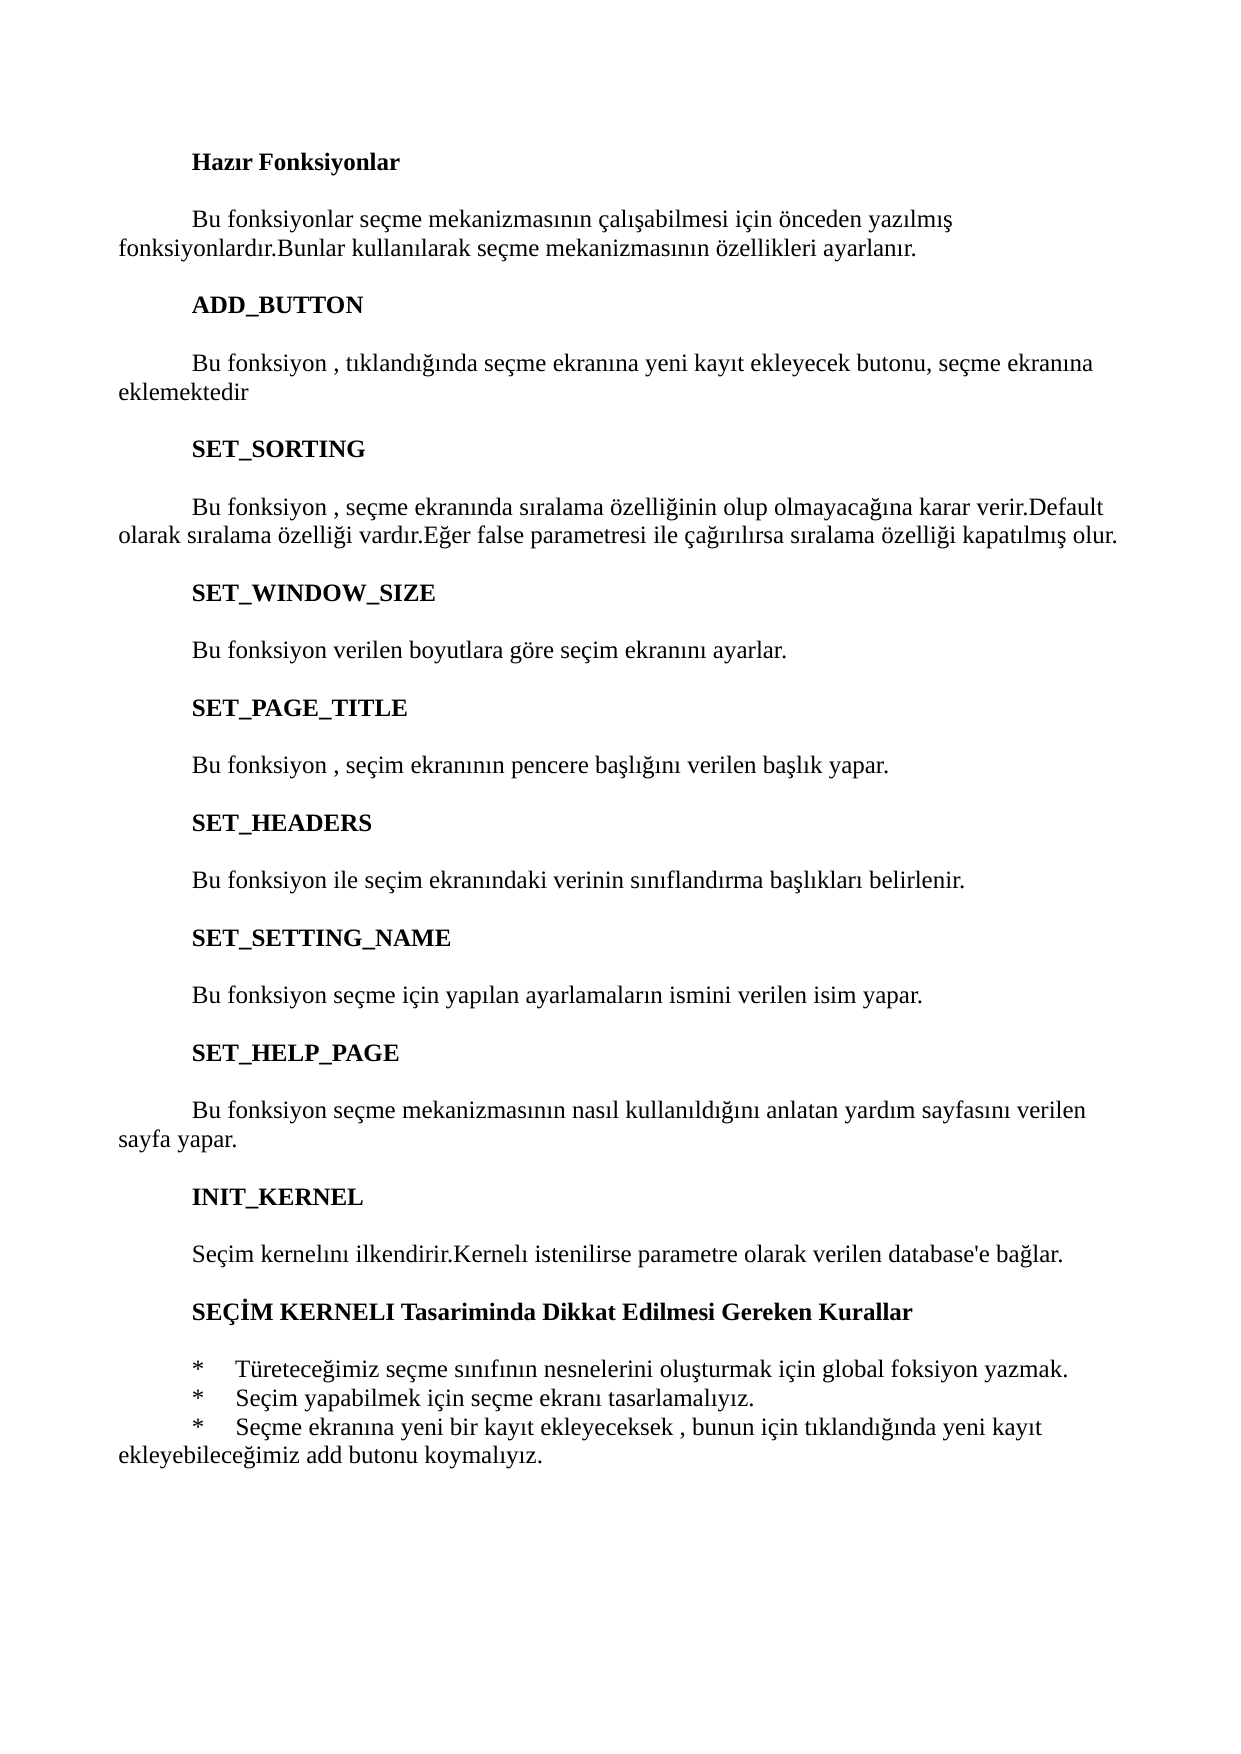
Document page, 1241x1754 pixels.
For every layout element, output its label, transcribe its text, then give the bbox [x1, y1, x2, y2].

text Bu fonksiyonlar seçme mekanizmasının çalışabilmesi için önceden yazılmış fonksiyonlardır.Bunlar kullanılarak seçme mekanizmasının özellikleri ayarlanır. [118, 204, 1122, 262]
text SET_SORTING [118, 434, 1122, 463]
text ADD_BUTTON [118, 291, 1122, 319]
text INIT_KERNEL [118, 1182, 1122, 1211]
text SEÇİM KERNELI Tasariminda Dikkat Edilmesi Gereken Kurallar [118, 1297, 1122, 1326]
text SET_HELP_PAGE [118, 1038, 1122, 1067]
text Seçim kernelını ilkendirir.Kernelı istenilirse parametre olarak verilen database'e bağlar. [118, 1239, 1122, 1268]
text Hazır Fonksiyonlar [118, 147, 1122, 176]
text SET_PAGE_TITLE [118, 693, 1122, 722]
text Bu fonksiyon , tıklandığında seçme ekranına yeni kayıt ekleyecek butonu, seçme ekranına eklemektedir [118, 348, 1122, 406]
text * Seçme ekranına yeni bir kayıt ekleyeceksek , bunun için tıklandığında yeni kayıt ekleyebileceğimiz add butonu koymalıyız. [118, 1412, 1122, 1469]
text SET_HEADERS [118, 808, 1122, 837]
text Bu fonksiyon seçme için yapılan ayarlamaların ismini verilen isim yapar. [118, 981, 1122, 1009]
text SET_SETTING_NAME [118, 923, 1122, 952]
text Bu fonksiyon , seçme ekranında sıralama özelliğinin olup olmayacağına karar verir.Default olarak sıralama özelliği vardır.Eğer false parametresi ile çağırılırsa sıralama özelliği kapatılmış olur. [118, 492, 1122, 549]
text SET_WINDOW_SIZE [118, 578, 1122, 607]
text * Seçim yapabilmek için seçme ekranı tasarlamalıyız. [118, 1383, 1122, 1412]
text Bu fonksiyon ile seçim ekranındaki verinin sınıflandırma başlıkları belirlenir. [118, 866, 1122, 894]
text Bu fonksiyon verilen boyutlara göre seçim ekranını ayarlar. [118, 636, 1122, 664]
text Bu fonksiyon seçme mekanizmasının nasıl kullanıldığını anlatan yardım sayfasını verilen sayfa yapar. [118, 1096, 1122, 1153]
text Bu fonksiyon , seçim ekranının pencere başlığını verilen başlık yapar. [118, 751, 1122, 779]
text * Türeteceğimiz seçme sınıfının nesnelerini oluşturmak için global foksiyon yazmak. [118, 1354, 1122, 1383]
